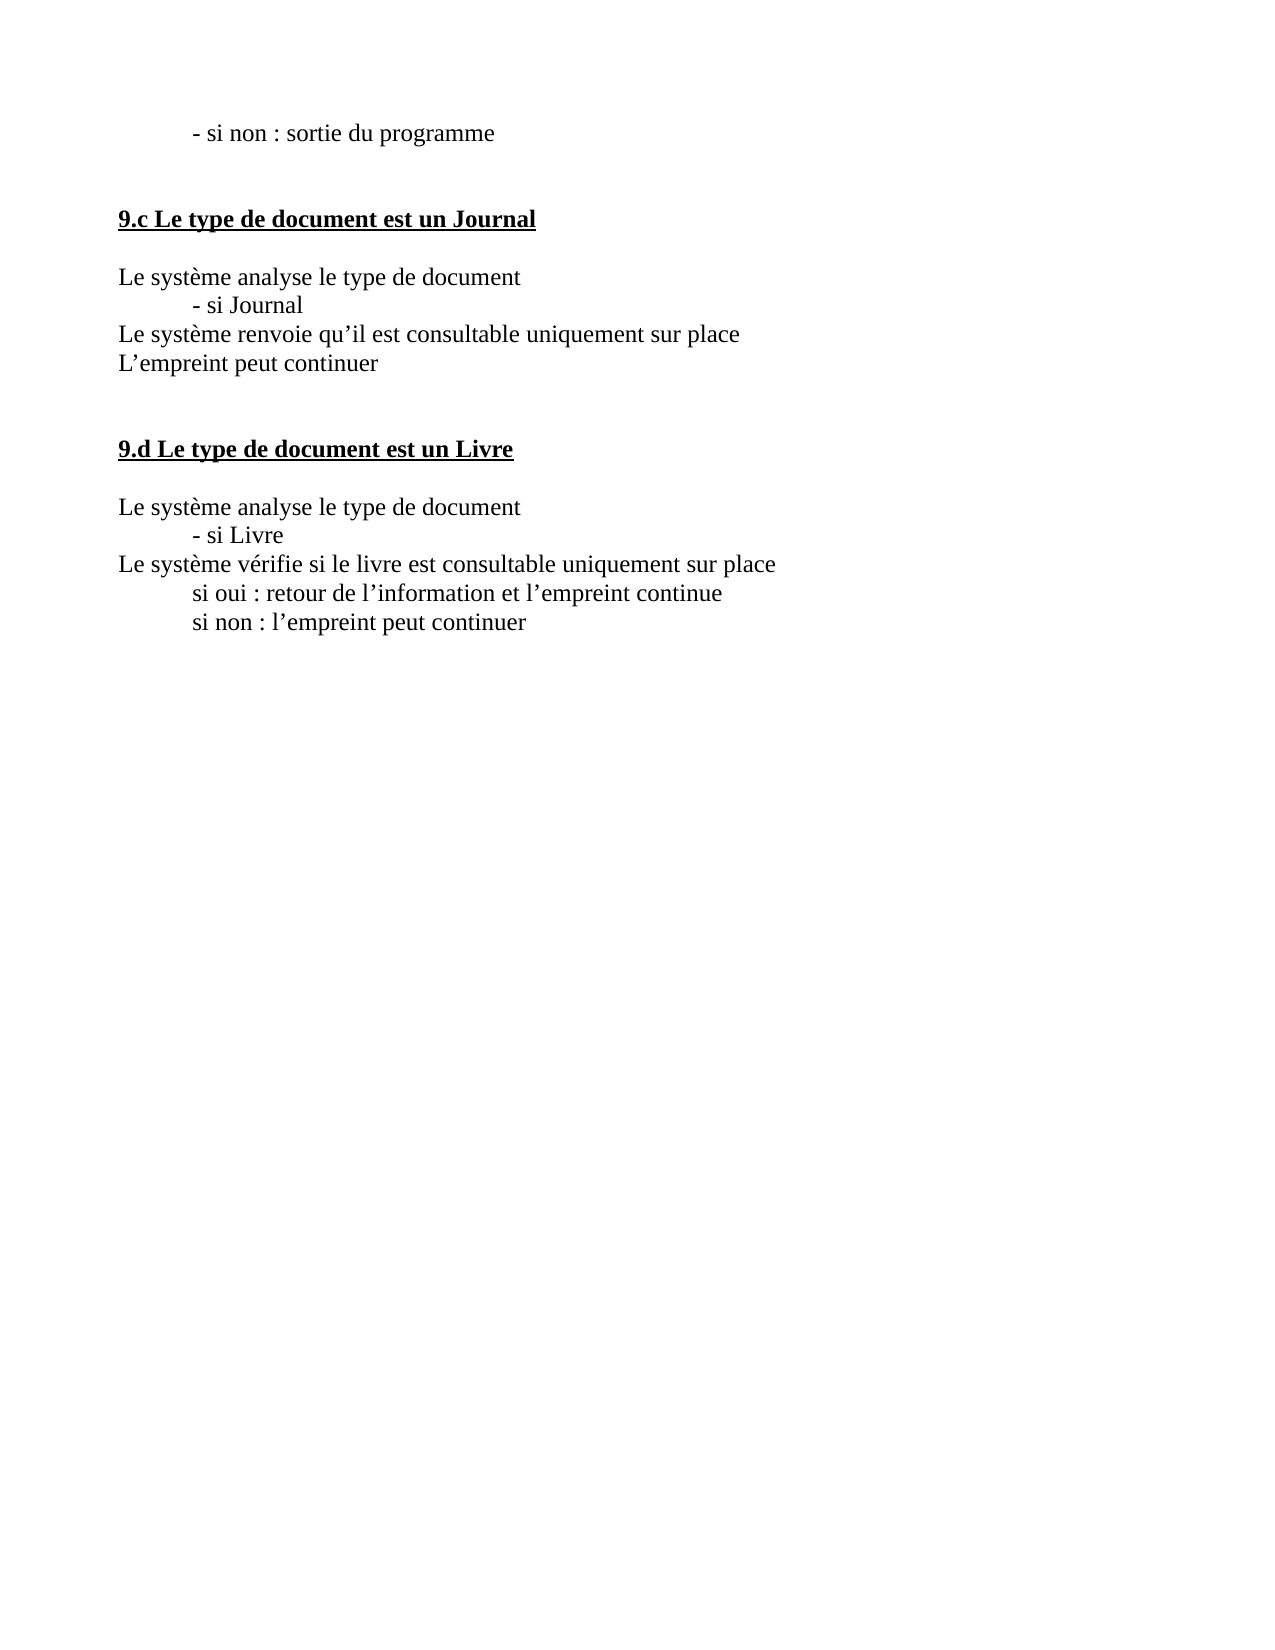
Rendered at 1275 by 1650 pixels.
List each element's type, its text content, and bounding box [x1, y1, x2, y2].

text - si Journal [118, 291, 1157, 319]
text si non : l’empreint peut continuer [118, 607, 1157, 636]
text si oui : retour de l’information et l’empreint continue [118, 578, 1157, 607]
text 9.c Le type de document est un Journal [118, 204, 1157, 233]
text - si non : sortie du programme [118, 118, 1157, 147]
text Le système analyse le type de document [118, 262, 1157, 291]
text 9.d Le type de document est un Livre [118, 434, 1157, 463]
text L’empreint peut continuer [118, 348, 1157, 377]
text Le système analyse le type de document [118, 492, 1157, 521]
text Le système renvoie qu’il est consultable uniquement sur place [118, 319, 1157, 348]
text - si Livre [118, 521, 1157, 549]
text Le système vérifie si le livre est consultable uniquement sur place [118, 549, 1157, 578]
